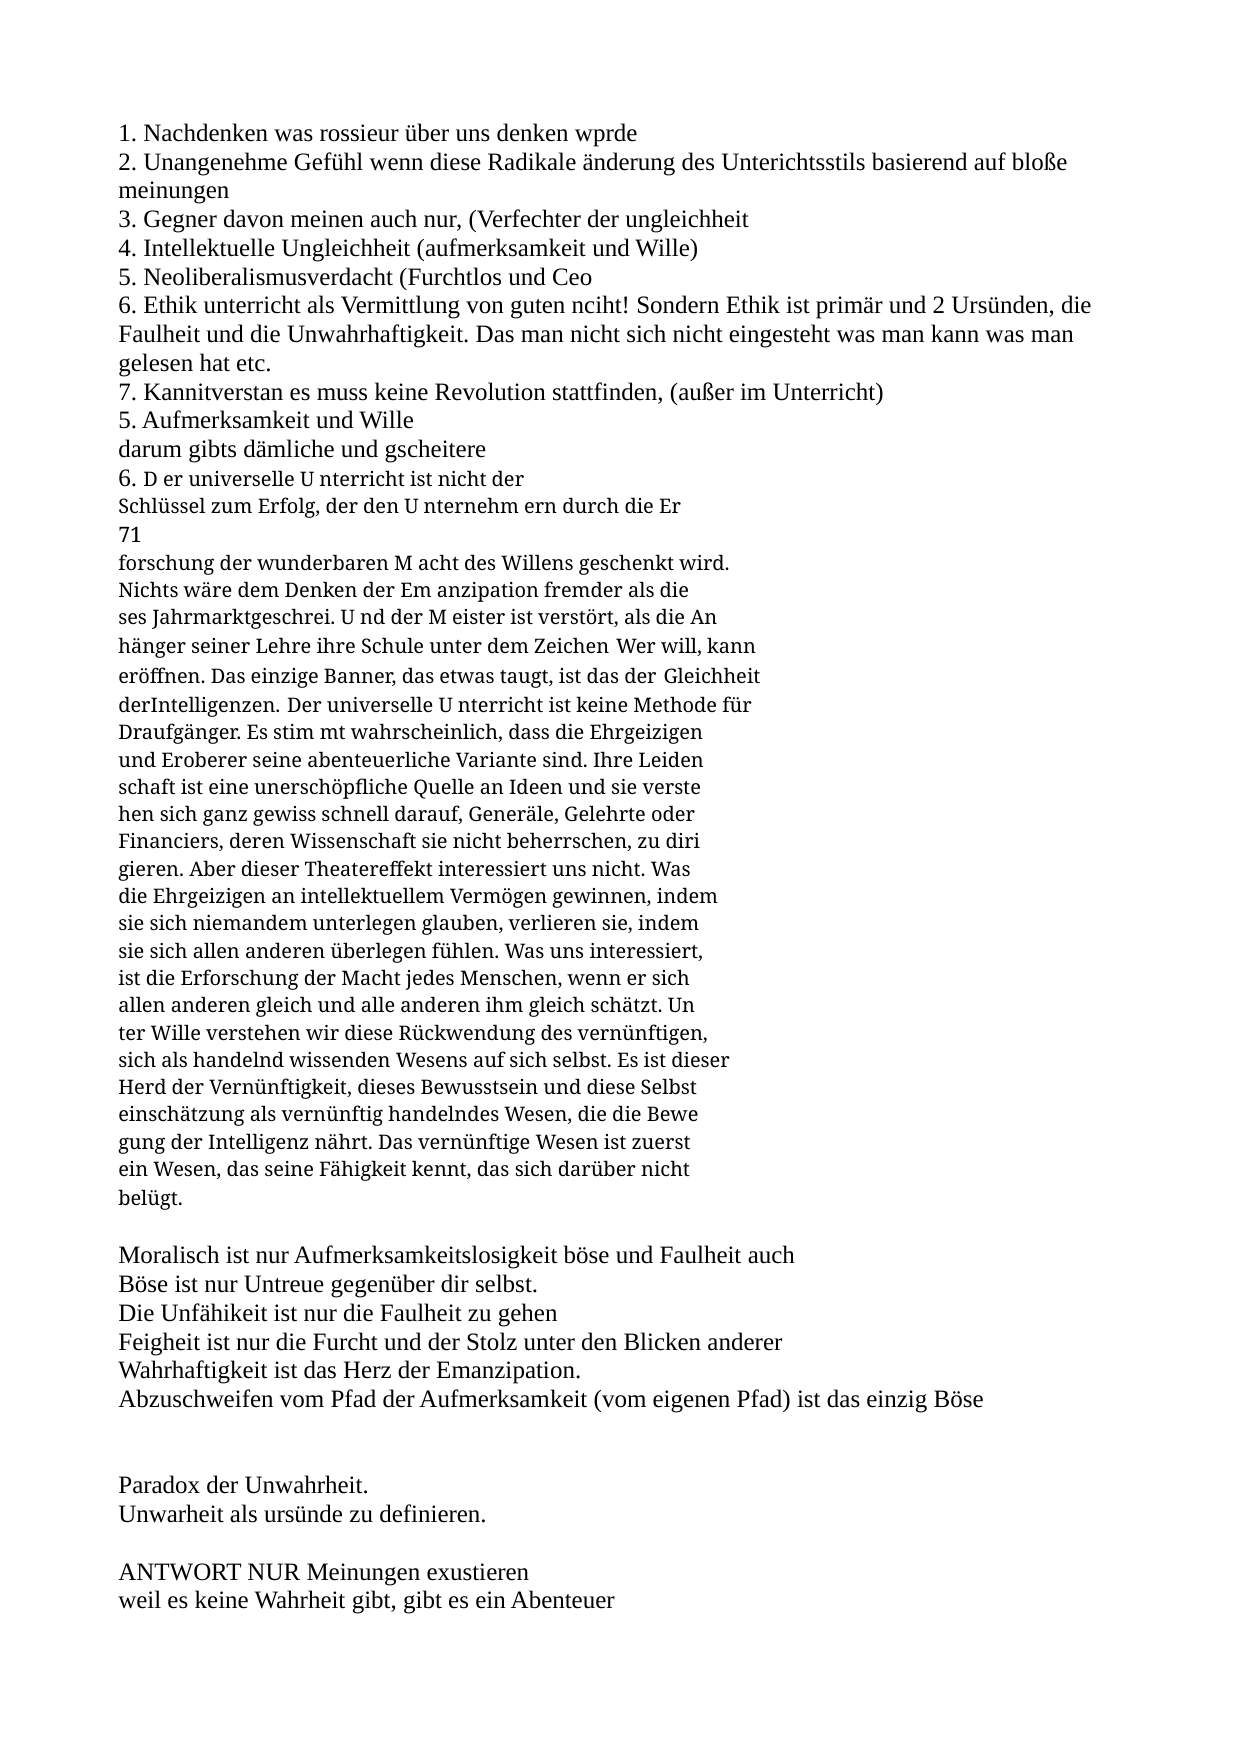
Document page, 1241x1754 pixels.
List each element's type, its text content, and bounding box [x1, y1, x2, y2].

text Feigheit ist nur die Furcht und der Stolz unter den Blicken anderer [118, 1327, 1122, 1355]
text Wahrhaftigkeit ist das Herz der Emanzipation. [118, 1355, 1122, 1384]
text Unwarheit als ursünde zu definieren. [118, 1499, 1122, 1528]
text 2. Unangenehme Gefühl wenn diese Radikale änderung des Unterichtsstils basierend auf bloße meinungen [118, 147, 1122, 204]
text 4. Intellektuelle Ungleichheit (aufmerksamkeit und Wille) [118, 233, 1122, 262]
text 6. D er universelle U nterricht ist nicht der Schlüssel zum Erfolg, der den U nternehm ern durch die Er 71 [118, 463, 1122, 549]
text Die Unfähikeit ist nur die Faulheit zu gehen [118, 1298, 1122, 1327]
text 5. Aufmerksamkeit und Wille [118, 406, 1122, 434]
text Böse ist nur Untreue gegenüber dir selbst. [118, 1269, 1122, 1298]
text 3. Gegner davon meinen auch nur, (Verfechter der ungleichheit [118, 204, 1122, 233]
text weil es keine Wahrheit gibt, gibt es ein Abenteuer [118, 1585, 1122, 1614]
text 1. Nachdenken was rossieur über uns denken wprde [118, 118, 1122, 147]
text forschung der wunderbaren M acht des Willens geschenkt wird. Nichts wäre dem Denken der Em anzipation fremder als die ses Jahrmarktgeschrei. U nd der M eister ist verstört, als die An hänger seiner Lehre ihre Schule unter dem Zeichen Wer will, kann eröffnen. Das einzige Banner, das etwas taugt, ist das der Gleichheit derIntelligenzen. Der universelle U nterricht ist keine Methode für Draufgänger. Es stim mt wahrscheinlich, dass die Ehrgeizigen und Eroberer seine abenteuerliche Variante sind. Ihre Leiden schaft ist eine unerschöpfliche Quelle an Ideen und sie verste hen sich ganz gewiss schnell darauf, Generäle, Gelehrte oder Financiers, deren Wissenschaft sie nicht beherrschen, zu diri gieren. Aber dieser Theatereffekt interessiert uns nicht. Was die Ehrgeizigen an intellektuellem Vermögen gewinnen, indem sie sich niemandem unterlegen glauben, verlieren sie, indem sie sich allen anderen überlegen fühlen. Was uns interessiert, ist die Erforschung der Macht jedes Menschen, wenn er sich allen anderen gleich und alle anderen ihm gleich schätzt. Un ter Wille verstehen wir diese Rückwendung des vernünftigen, sich als handelnd wissenden Wesens auf sich selbst. Es ist dieser Herd der Vernünftigkeit, dieses Bewusstsein und diese Selbst einschätzung als vernünftig handelndes Wesen, die die Bewe gung der Intelligenz nährt. Das vernünftige Wesen ist zuerst ein Wesen, das seine Fähigkeit kennt, das sich darüber nicht belügt. [118, 549, 1122, 1212]
text Moralisch ist nur Aufmerksamkeitslosigkeit böse und Faulheit auch [118, 1240, 1122, 1269]
text darum gibts dämliche und gscheitere [118, 434, 1122, 463]
text 7. Kannitverstan es muss keine Revolution stattfinden, (außer im Unterricht) [118, 377, 1122, 406]
text Abzuschweifen vom Pfad der Aufmerksamkeit (vom eigenen Pfad) ist das einzig Böse [118, 1384, 1122, 1413]
text 6. Ethik unterricht als Vermittlung von guten nciht! Sondern Ethik ist primär und 2 Ursünden, die Faulheit und die Unwahrhaftigkeit. Das man nicht sich nicht eingesteht was man kann was man gelesen hat etc. [118, 291, 1122, 377]
text Paradox der Unwahrheit. [118, 1470, 1122, 1499]
text 5. Neoliberalismusverdacht (Furchtlos und Ceo [118, 262, 1122, 291]
text ANTWORT NUR Meinungen exustieren [118, 1557, 1122, 1585]
